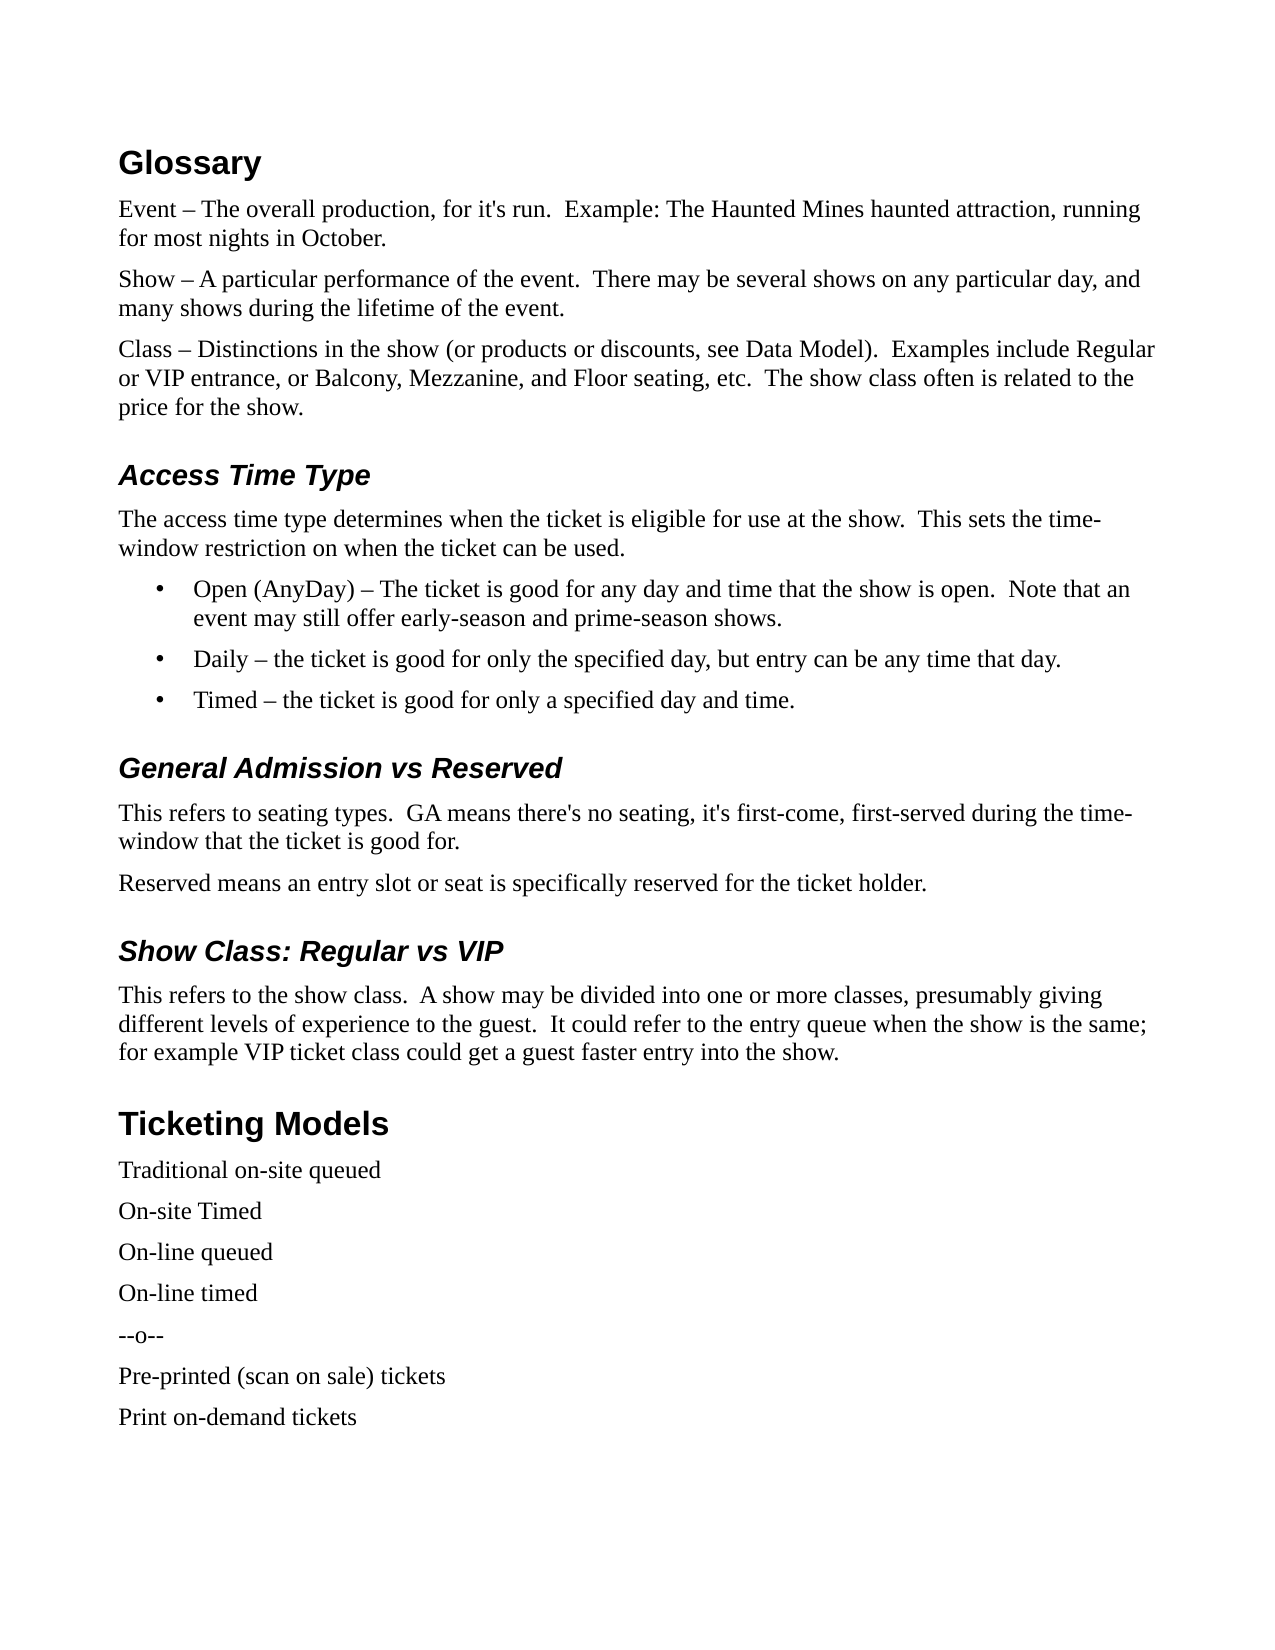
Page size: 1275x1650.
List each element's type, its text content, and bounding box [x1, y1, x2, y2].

list Daily – the ticket is good for only the specified day, but entry can be any time that day. [156, 644, 1157, 673]
subtitle Access Time Type [118, 458, 1157, 492]
text This refers to seating types. GA means there's no seating, it's first-come, first-served during the time-window that the ticket is good for. [118, 798, 1157, 855]
text Class – Distinctions in the show (or products or discounts, see Data Model). Examples include Regular or VIP entrance, or Balcony, Mezzanine, and Floor seating, etc. The show class often is related to the price for the show. [118, 334, 1157, 421]
list Timed – the ticket is good for only a specified day and time. [156, 685, 1157, 714]
text On-line queued [118, 1237, 1157, 1266]
text Traditional on-site queued [118, 1155, 1157, 1183]
list Open (AnyDay) – The ticket is good for any day and time that the show is open. Note that an event may still offer early-season and prime-season shows. [156, 574, 1157, 632]
text Reserved means an entry slot or seat is specifically reserved for the ticket holder. [118, 868, 1157, 896]
text The access time type determines when the ticket is eligible for use at the show. This sets the time-window restriction on when the ticket can be used. [118, 504, 1157, 562]
subtitle General Admission vs Reserved [118, 752, 1157, 785]
text On-line timed [118, 1278, 1157, 1307]
text Print on-demand tickets [118, 1402, 1157, 1431]
text Show – A particular performance of the event. There may be several shows on any particular day, and many shows during the lifetime of the event. [118, 264, 1157, 322]
subtitle Show Class: Regular vs VIP [118, 934, 1157, 967]
subtitle Glossary [118, 143, 1157, 182]
text On-site Timed [118, 1196, 1157, 1225]
text Event – The overall production, for it's run. Example: The Haunted Mines haunted attraction, running for most nights in October. [118, 194, 1157, 252]
text --o-- [118, 1320, 1157, 1348]
text Pre-printed (scan on sale) tickets [118, 1361, 1157, 1390]
text This refers to the show class. A show may be divided into one or more classes, presumably giving different levels of experience to the guest. It could refer to the entry queue when the show is the same; for example VIP ticket class could get a guest faster entry into the show. [118, 980, 1157, 1066]
subtitle Ticketing Models [118, 1104, 1157, 1142]
